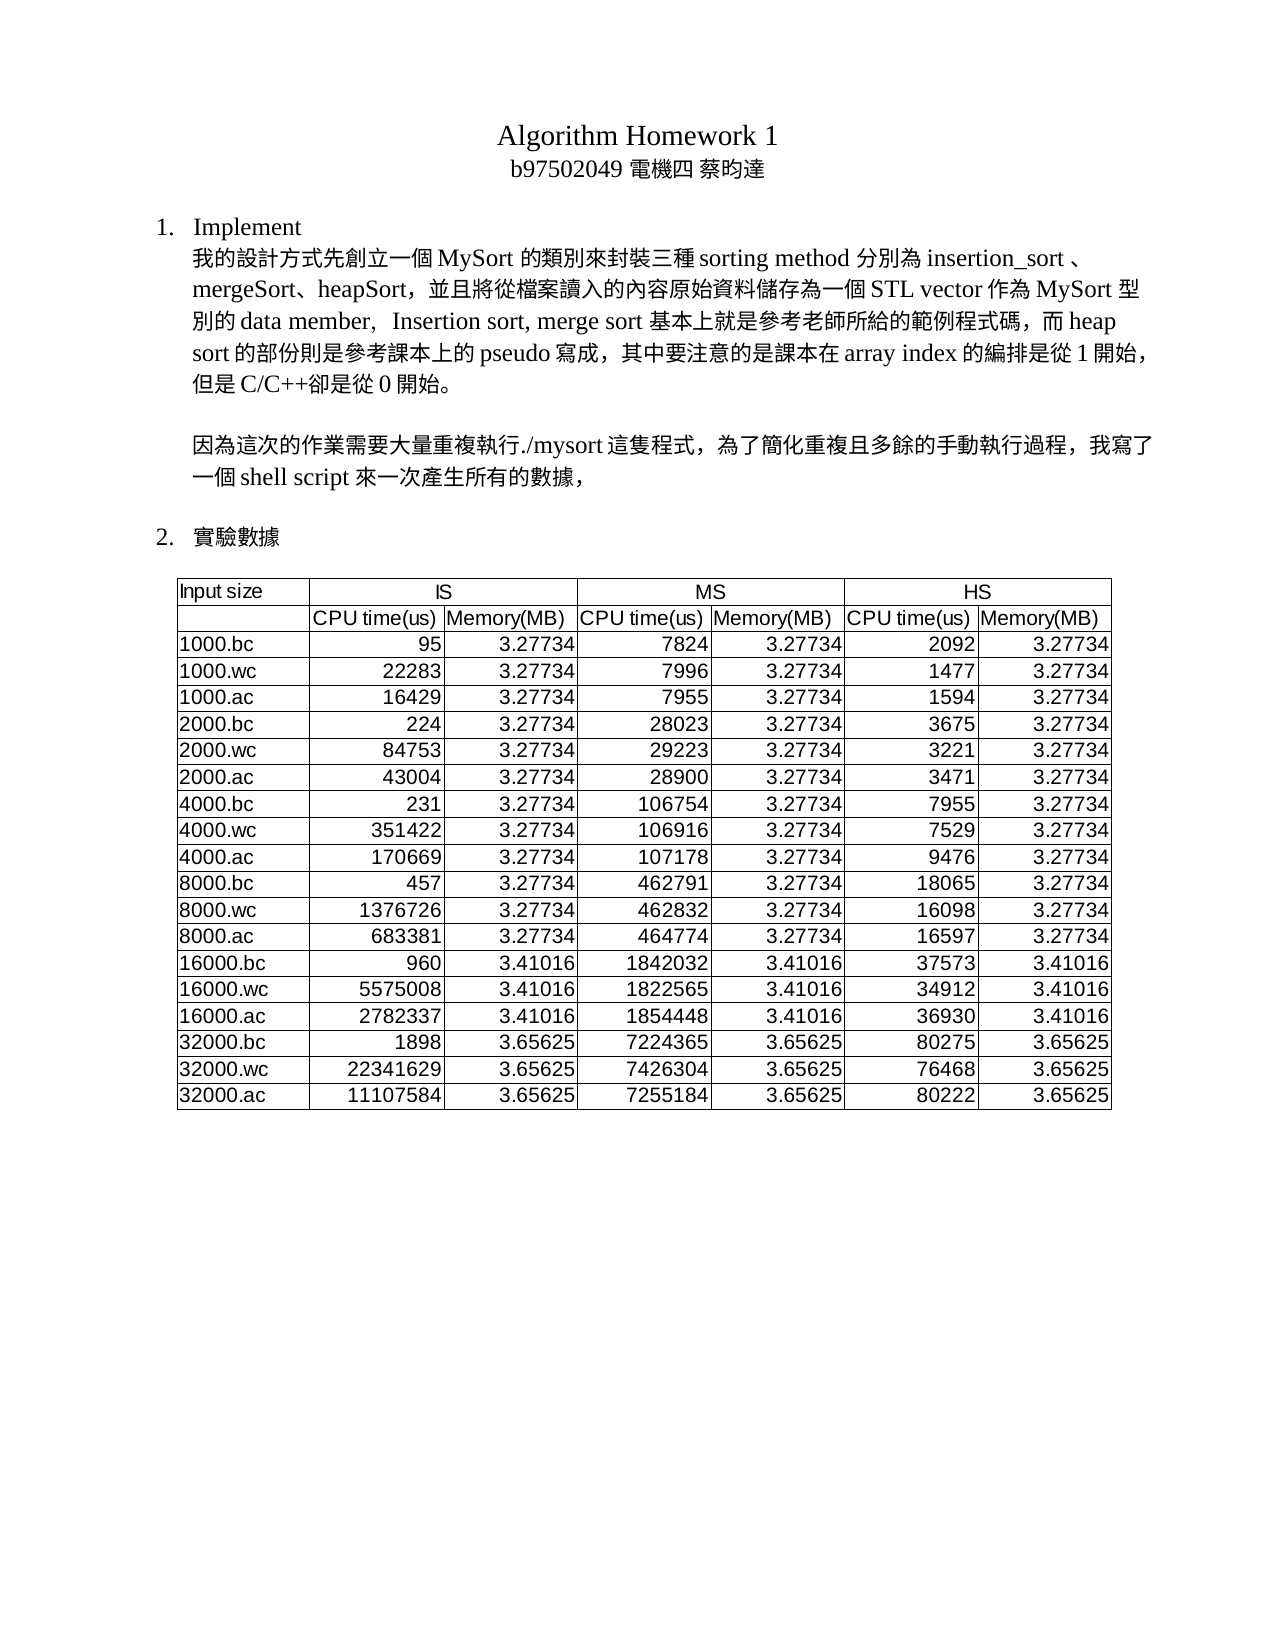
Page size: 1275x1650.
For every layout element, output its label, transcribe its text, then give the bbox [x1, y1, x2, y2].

text Algorithm Homework 1 [118, 118, 1157, 152]
list 實驗數據 [156, 520, 1157, 552]
text b97502049 電機四 蔡昀達 [118, 152, 1157, 183]
text 因為這次的作業需要大量重複執行./mysort這隻程式，為了簡化重複且多餘的手動執行過程，我寫了 一個shell script 來一次產生所有的數據， [118, 428, 1157, 491]
text 我的設計方式先創立一個MySort 的類別來封裝三種sorting method 分別為 insertion_sort 、 mergeSort、heapSort，並且將從檔案讀入的內容原始資料儲存為一個STL vector作為MySort 型 別的data member，Insertion sort, merge sort 基本上就是參考老師所給的範例程式碼，而heap sort的部份則是參考課本上的pseudo寫成，其中要注意的是課本在array index的編排是從1開始， 但是C/C++卻是從0開始。 [118, 241, 1157, 399]
list Implement [156, 212, 1157, 241]
